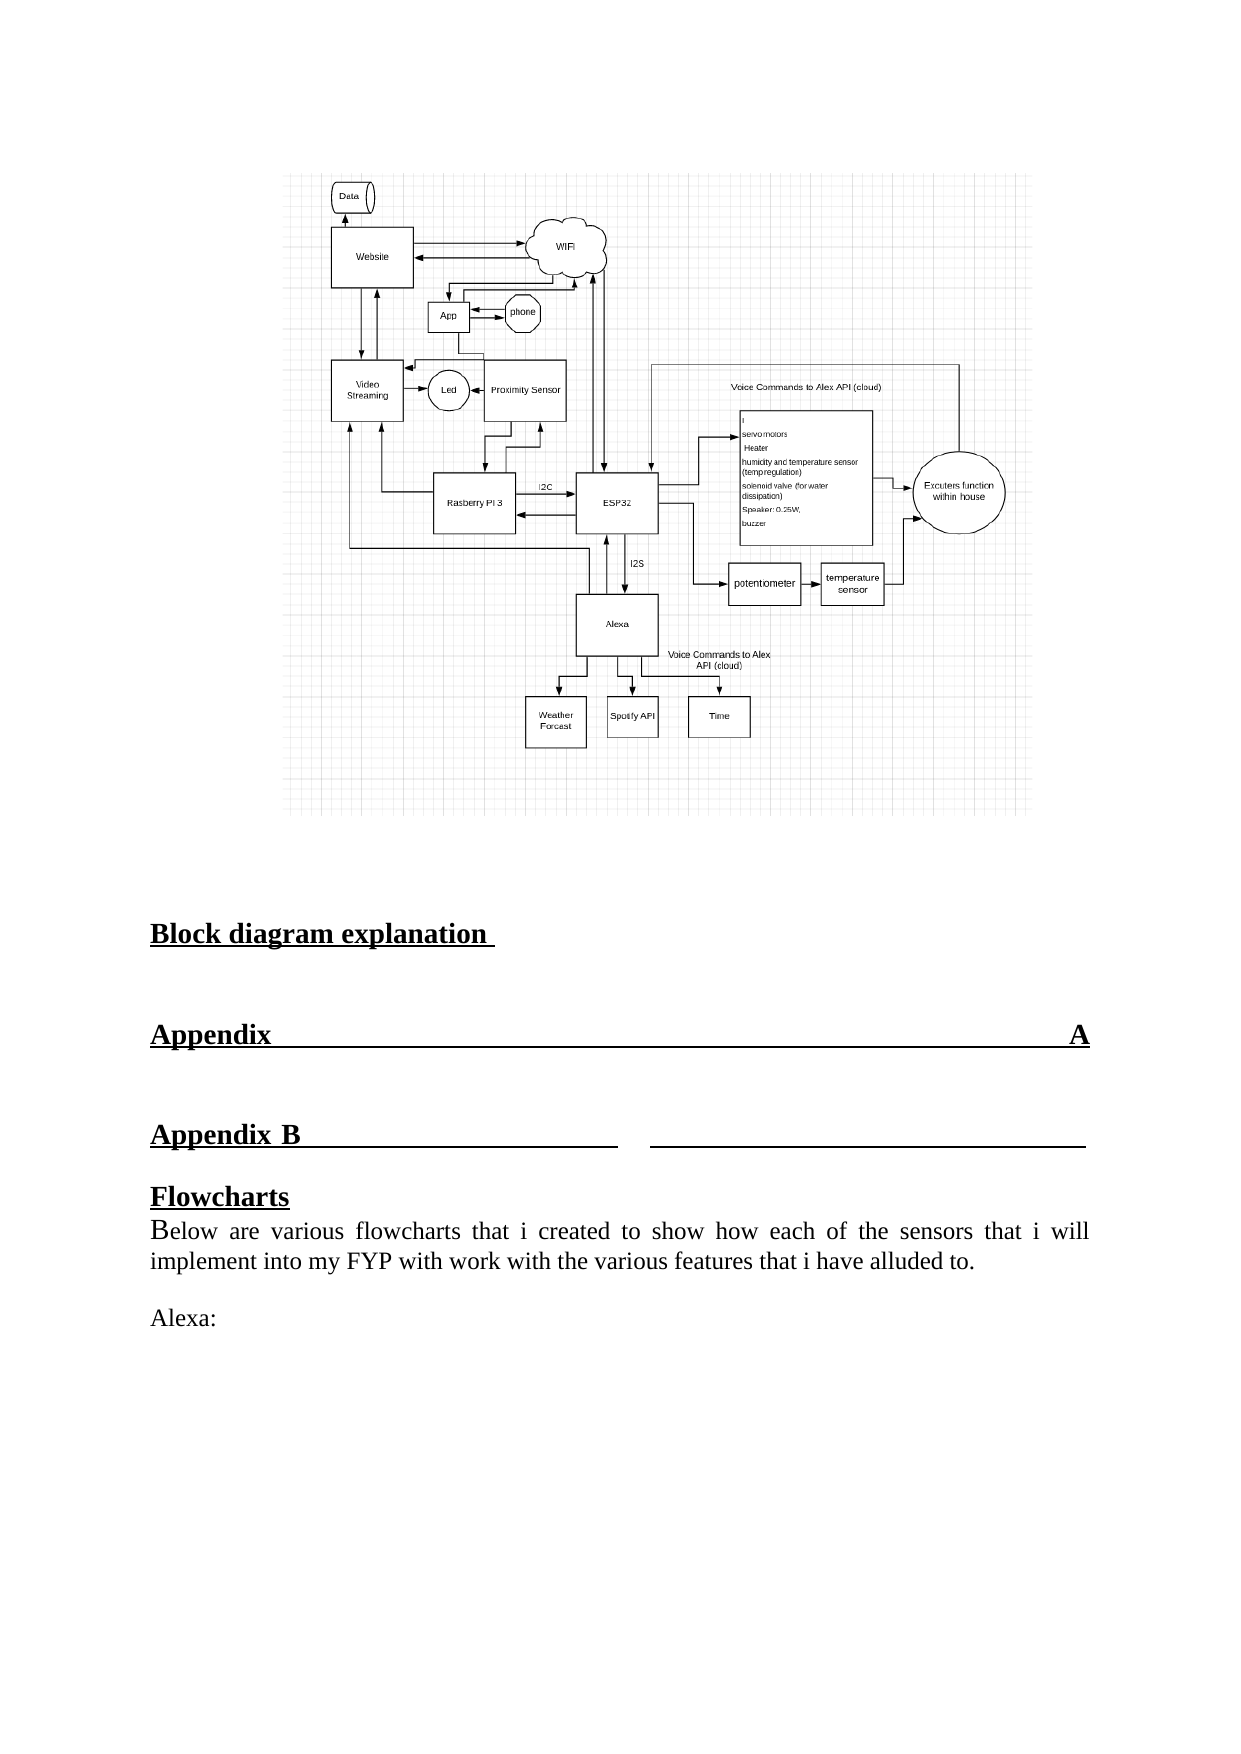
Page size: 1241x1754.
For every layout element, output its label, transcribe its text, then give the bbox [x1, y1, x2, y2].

text B [150, 1048, 1090, 1084]
text Alexa: [150, 1303, 1090, 1332]
text Flowcharts [150, 1179, 1090, 1212]
text Block diagram explanation [150, 916, 1090, 950]
text Appendix B B [150, 1117, 1090, 1179]
text Below are various flowcharts that i created to show how each of the sensors that i will implement into my FYP with work with the various features that i have alluded to. [150, 1212, 1090, 1275]
text Appendix A [150, 1017, 1090, 1046]
